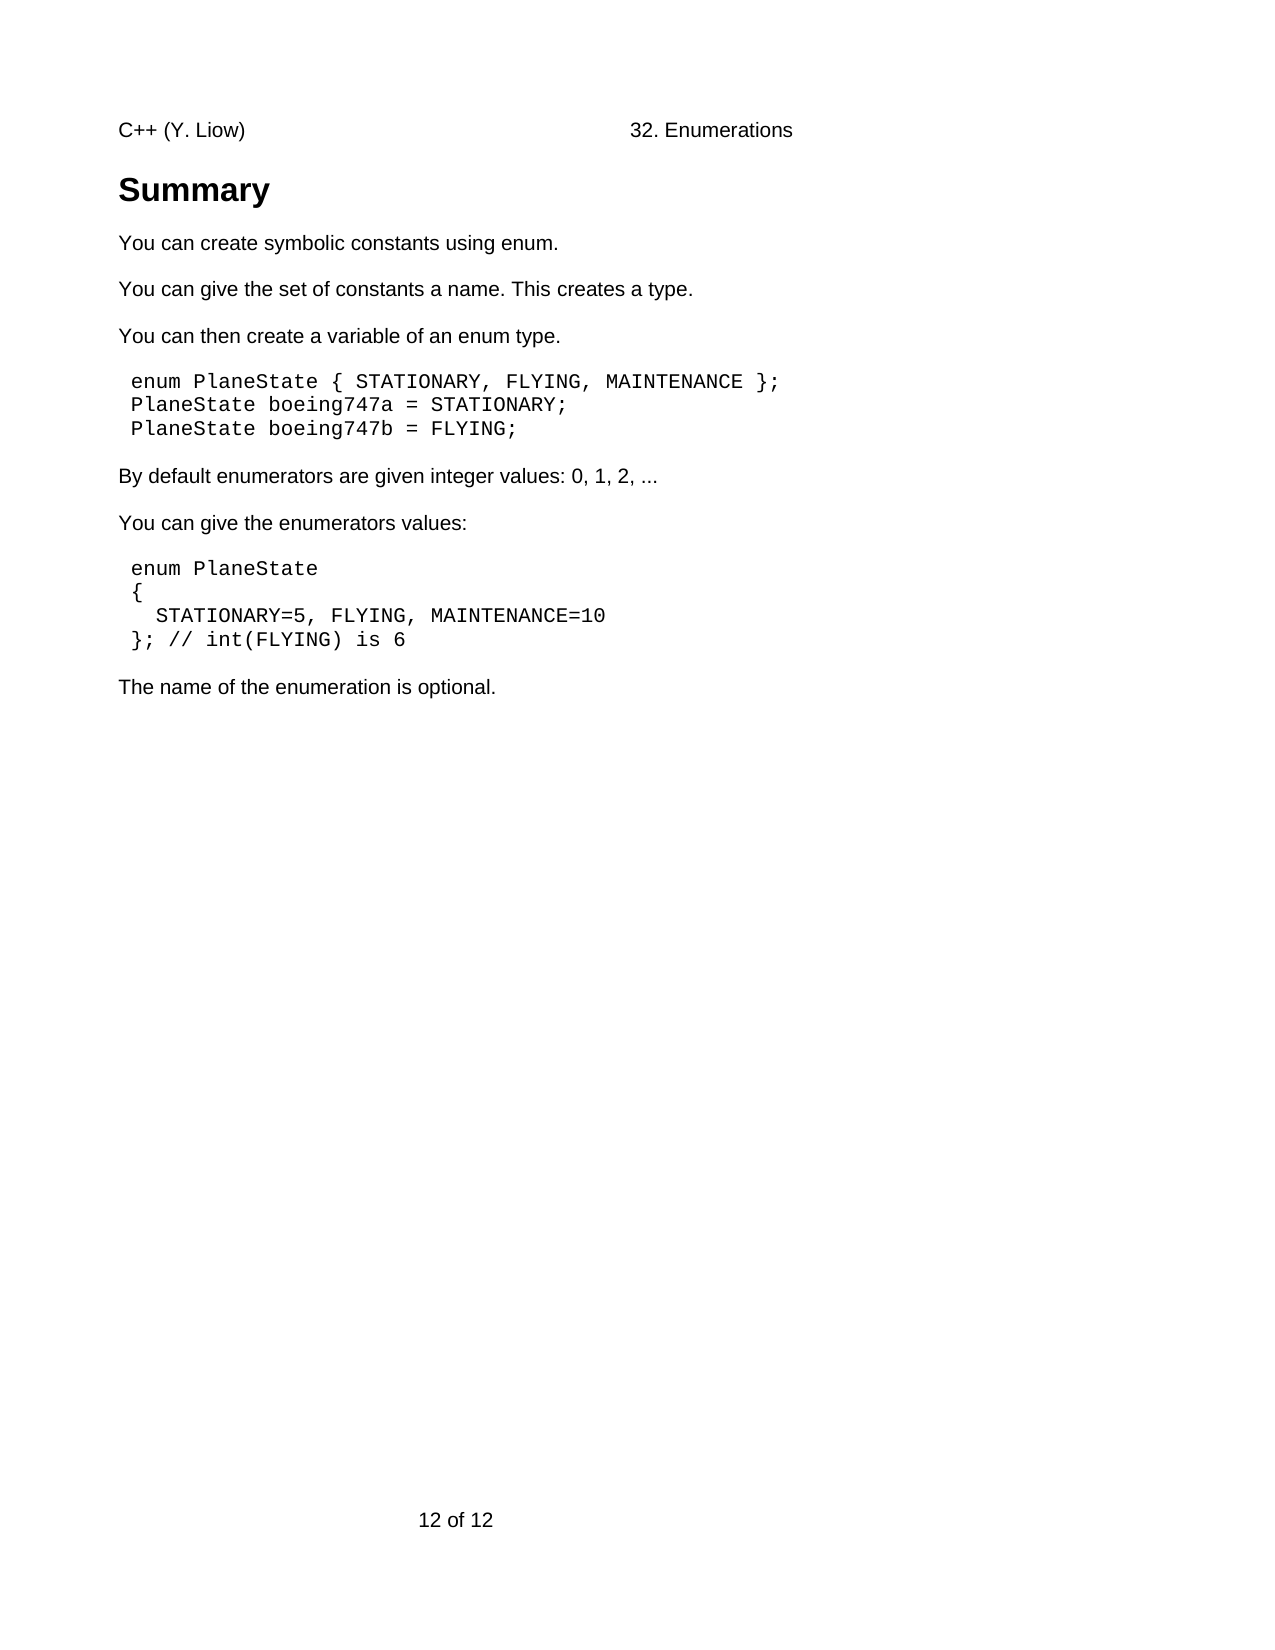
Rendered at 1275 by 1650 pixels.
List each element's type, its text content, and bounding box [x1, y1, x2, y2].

text { [118, 581, 793, 605]
text Summary [118, 171, 793, 208]
text STATIONARY=5, FLYING, MAINTENANCE=10 [118, 605, 793, 629]
text You can then create a variable of an enum type. [118, 324, 793, 347]
text You can give the set of constants a name. This creates a type. [118, 278, 793, 301]
text enum PlaneState [118, 558, 793, 581]
text }; // int(FLYING) is 6 [118, 629, 793, 652]
text By default enumerators are given integer values: 0, 1, 2, ... [118, 465, 793, 488]
text You can create symbolic constants using enum. [118, 231, 793, 254]
text PlaneState boeing747a = STATIONARY; [118, 394, 793, 418]
text PlaneState boeing747b = FLYING; [118, 418, 793, 442]
text enum PlaneState { STATIONARY, FLYING, MAINTENANCE }; [118, 371, 793, 394]
text The name of the enumeration is optional. [118, 676, 793, 699]
text You can give the enumerators values: [118, 511, 793, 534]
